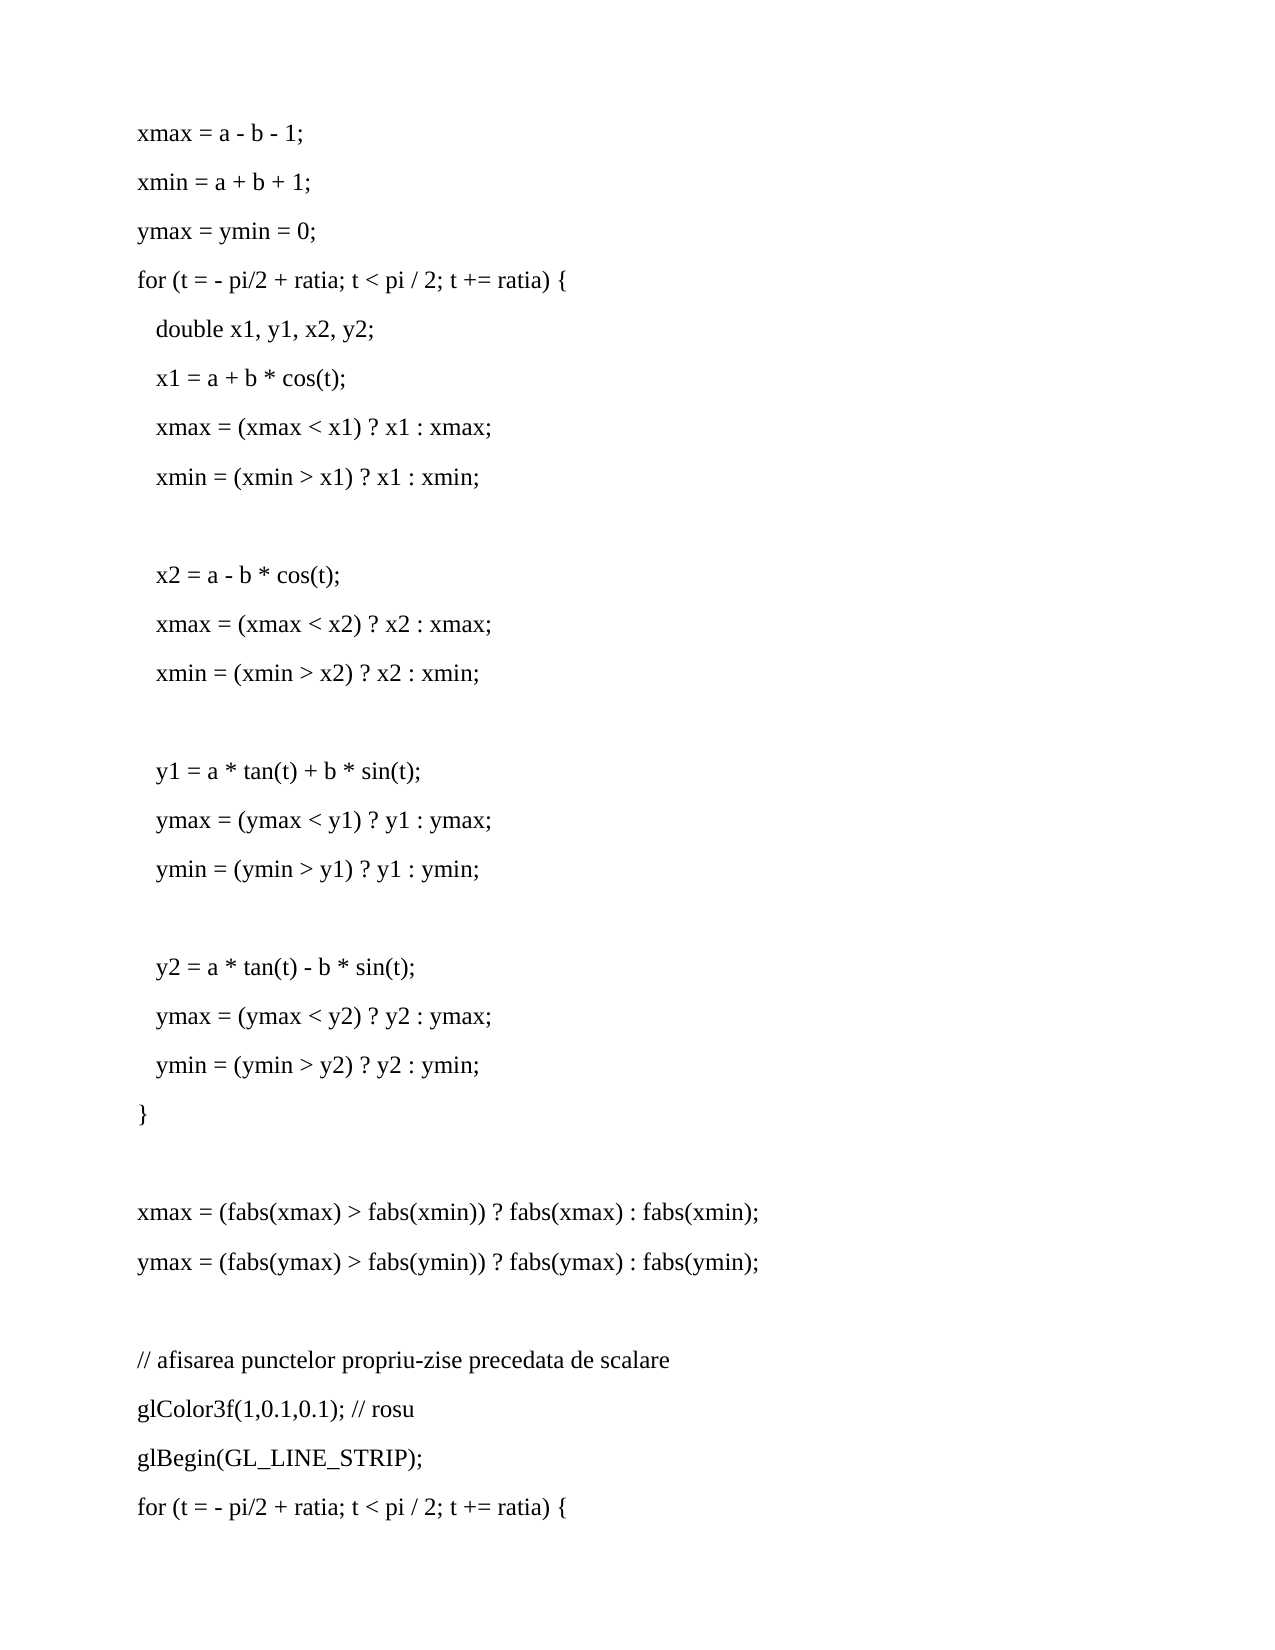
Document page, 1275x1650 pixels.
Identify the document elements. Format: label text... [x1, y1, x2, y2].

text x2 = a - b * cos(t); [118, 560, 1157, 588]
text y1 = a * tan(t) + b * sin(t); [118, 756, 1157, 785]
text xmin = a + b + 1; [118, 167, 1157, 196]
text xmax = (xmax < x2) ? x2 : xmax; [118, 609, 1157, 637]
text xmin = (xmin > x1) ? x1 : xmin; [118, 462, 1157, 490]
text for (t = - pi/2 + ratia; t < pi / 2; t += ratia) { [118, 1492, 1157, 1521]
text ymin = (ymin > y1) ? y1 : ymin; [118, 854, 1157, 883]
text x1 = a + b * cos(t); [118, 363, 1157, 392]
text } [118, 1099, 1157, 1128]
text ymax = ymin = 0; [118, 216, 1157, 245]
text y2 = a * tan(t) - b * sin(t); [118, 952, 1157, 981]
text xmax = a - b - 1; [118, 118, 1157, 147]
text ymax = (fabs(ymax) > fabs(ymin)) ? fabs(ymax) : fabs(ymin); [118, 1247, 1157, 1275]
text xmin = (xmin > x2) ? x2 : xmin; [118, 658, 1157, 687]
text // afisarea punctelor propriu-zise precedata de scalare [118, 1345, 1157, 1373]
text ymin = (ymin > y2) ? y2 : ymin; [118, 1050, 1157, 1079]
text xmax = (xmax < x1) ? x1 : xmax; [118, 412, 1157, 441]
text glColor3f(1,0.1,0.1); // rosu [118, 1394, 1157, 1422]
text for (t = - pi/2 + ratia; t < pi / 2; t += ratia) { [118, 265, 1157, 294]
text xmax = (fabs(xmax) > fabs(xmin)) ? fabs(xmax) : fabs(xmin); [118, 1197, 1157, 1226]
text double x1, y1, x2, y2; [118, 314, 1157, 343]
text ymax = (ymax < y2) ? y2 : ymax; [118, 1001, 1157, 1030]
text glBegin(GL_LINE_STRIP); [118, 1443, 1157, 1472]
text ymax = (ymax < y1) ? y1 : ymax; [118, 805, 1157, 834]
